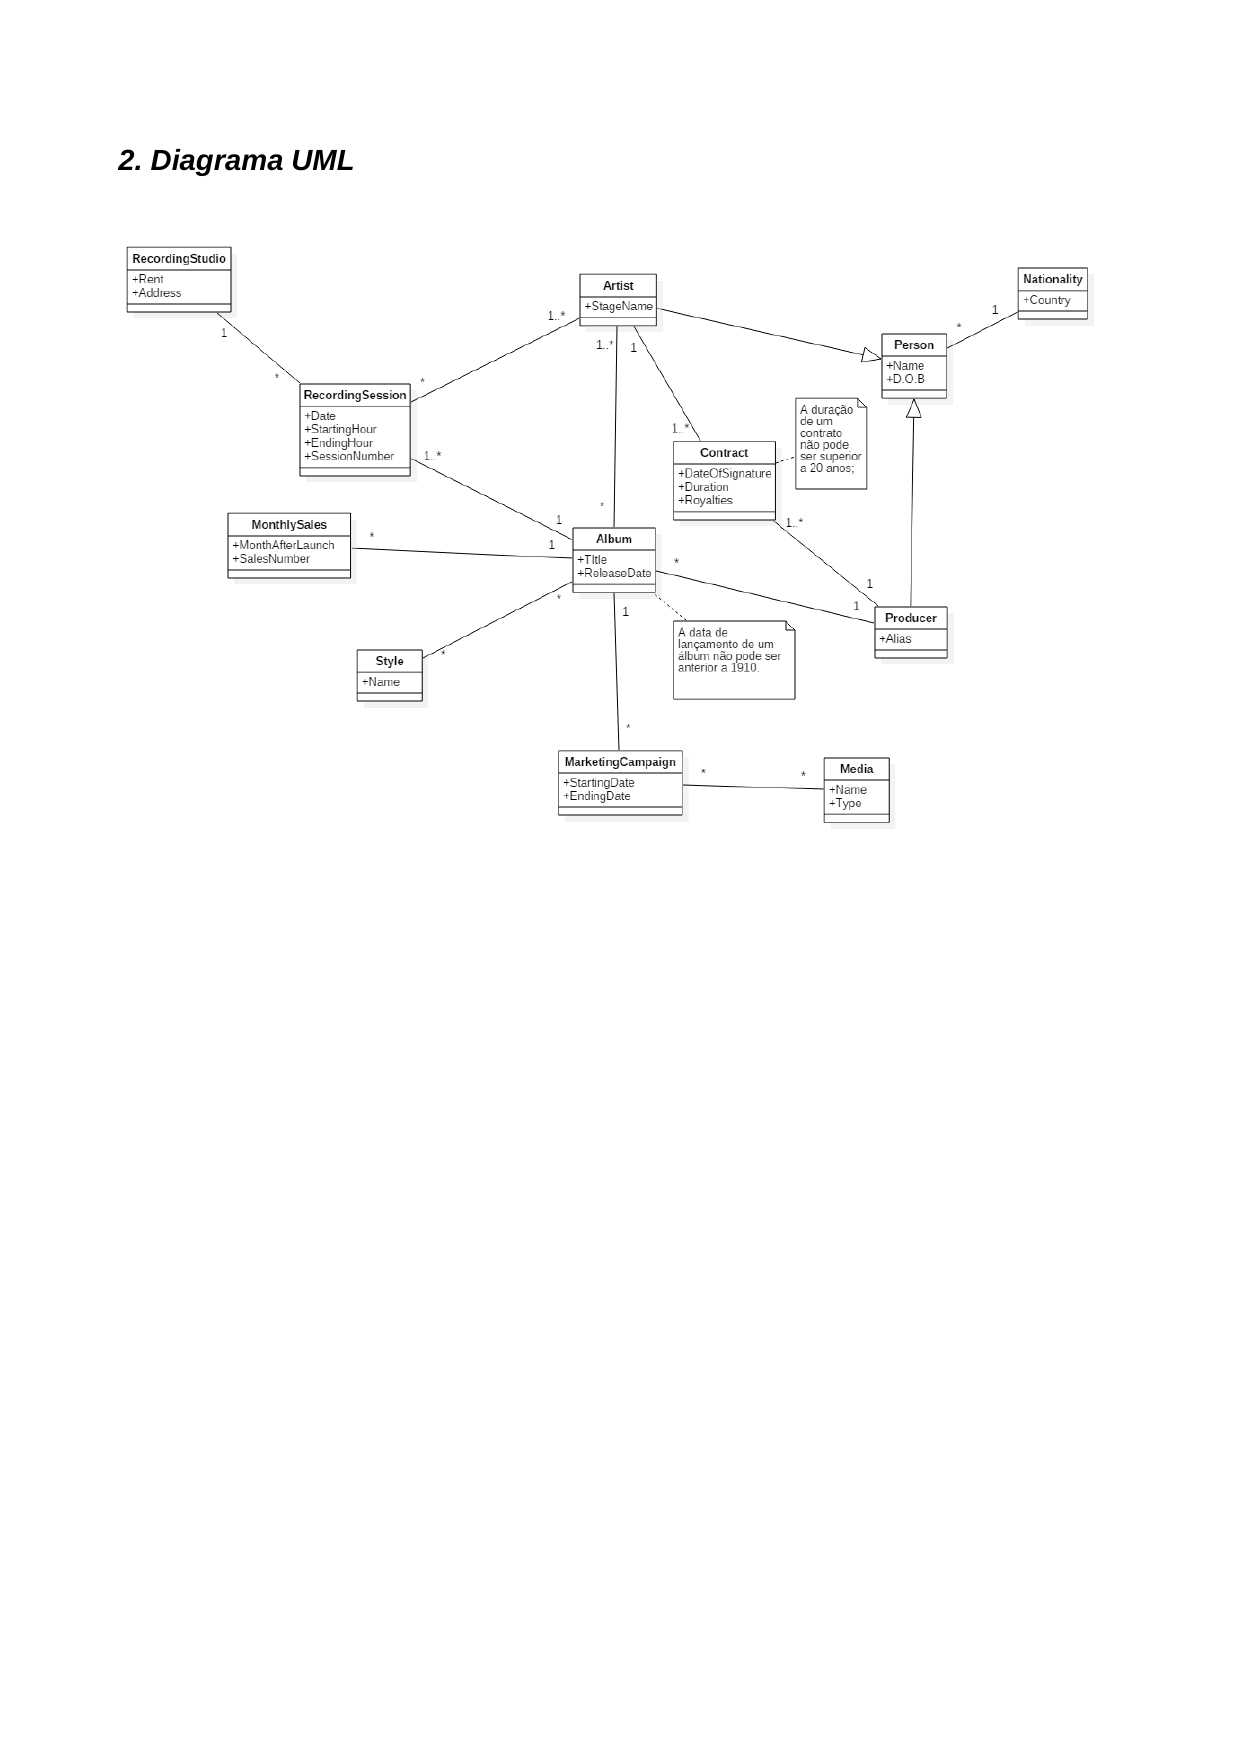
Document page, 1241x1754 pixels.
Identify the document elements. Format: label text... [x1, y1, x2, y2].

subtitle 2. Diagrama UML [118, 143, 1122, 177]
picture [118, 238, 1123, 858]
